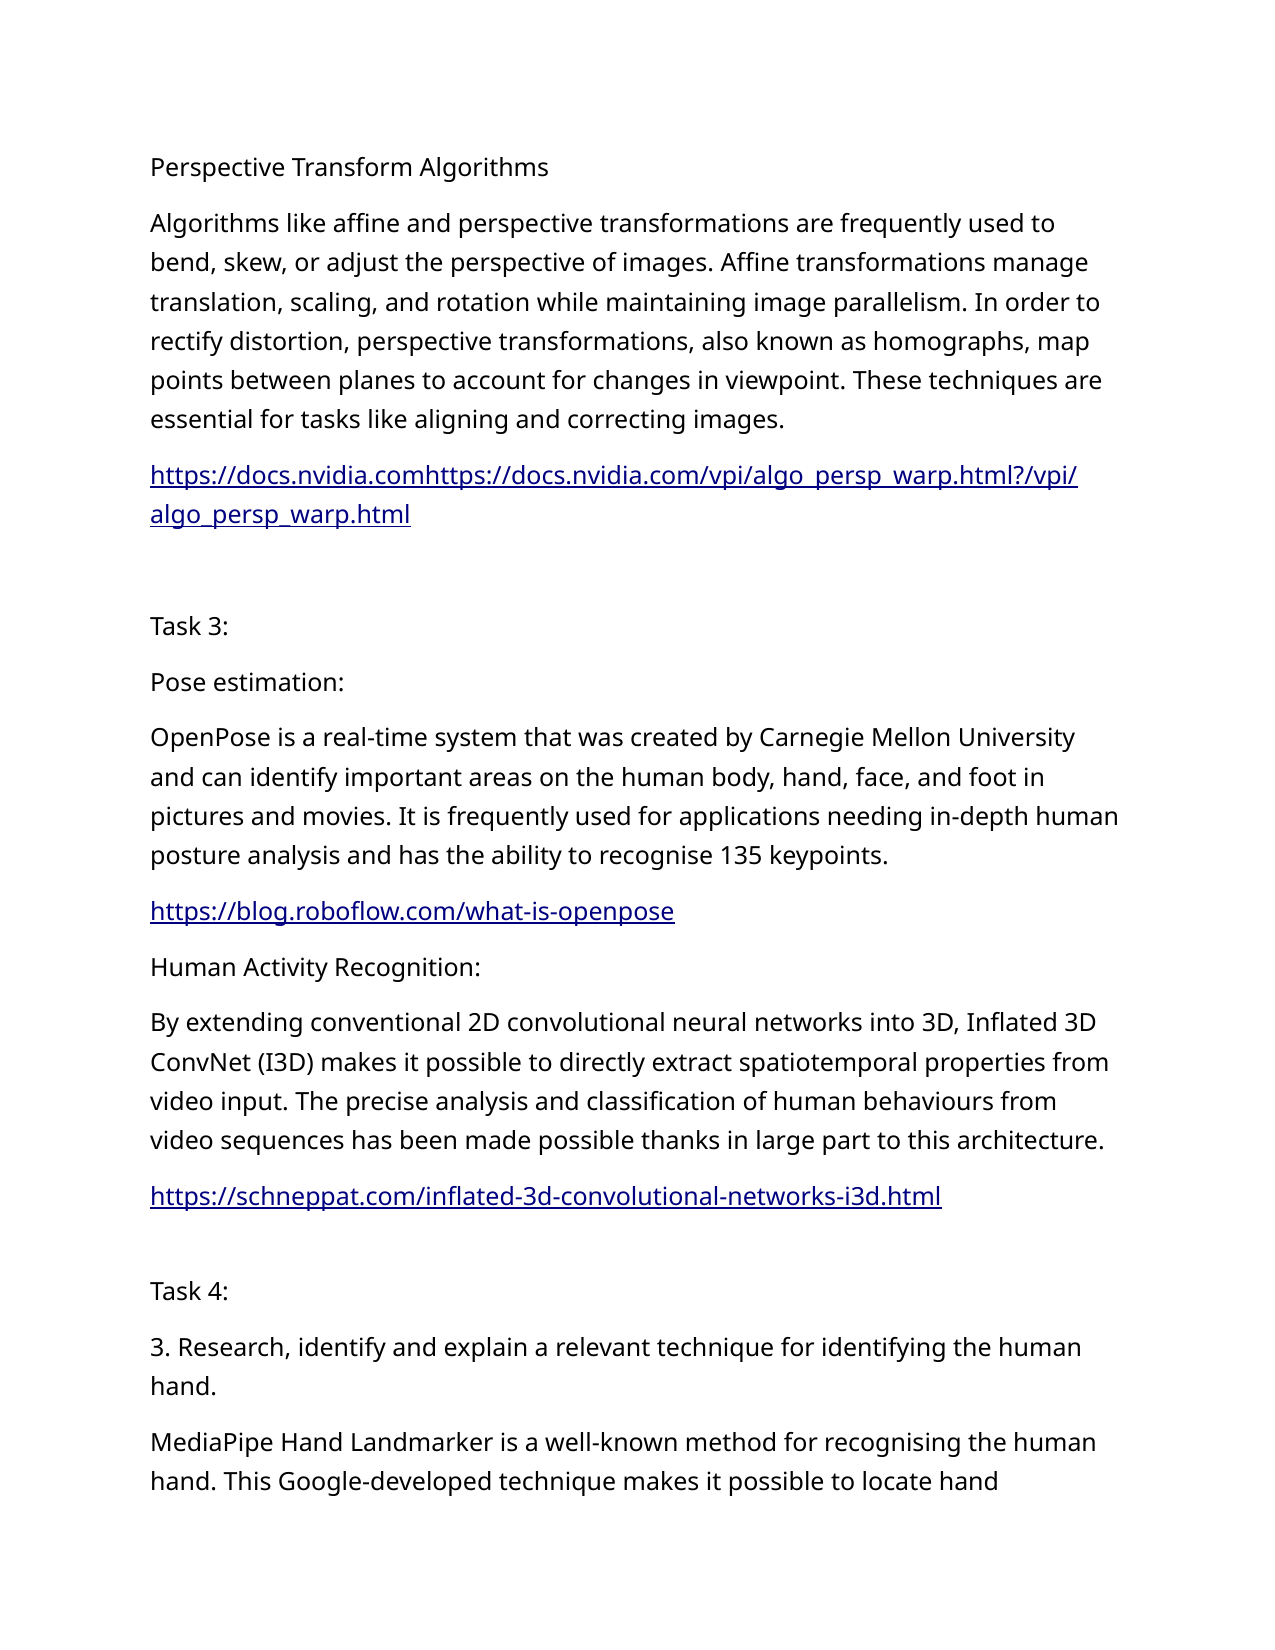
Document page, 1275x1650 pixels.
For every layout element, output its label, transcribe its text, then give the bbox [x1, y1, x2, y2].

text Pose estimation: [150, 664, 1125, 698]
text https://schneppat.com/inflated-3d-convolutional-networks-i3d.html [150, 1178, 1125, 1212]
text ​Algorithms like affine and perspective transformations are frequently used to bend, skew, or adjust the perspective of images. Affine transformations manage translation, scaling, and rotation while maintaining image parallelism. In order to rectify distortion, perspective transformations, also known as homographs, map points between planes to account for changes in viewpoint. These techniques are essential for tasks like aligning and correcting images. [150, 206, 1125, 436]
text Task 3: [150, 608, 1125, 642]
text Task 4: [150, 1234, 1125, 1307]
text https://blog.roboflow.com/what-is-openpose [150, 893, 1125, 927]
text OpenPose is a real-time system that was created by Carnegie Mellon University and can identify important areas on the human body, hand, face, and foot in pictures and movies. It is frequently used for applications needing in-depth human posture analysis and has the ability to recognise 135 keypoints. ​ [150, 720, 1125, 872]
text Perspective Transform Algorithms [150, 150, 1125, 184]
text Human Activity Recognition: [150, 949, 1125, 983]
text https://docs.nvidia.comhttps://docs.nvidia.com/vpi/algo_persp_warp.html?/vpi/algo_persp_warp.html [150, 457, 1125, 531]
text 3. Research, identify and explain a relevant technique for identifying the human hand. [150, 1329, 1125, 1402]
text By extending conventional 2D convolutional neural networks into 3D, Inflated 3D ConvNet (I3D) makes it possible to directly extract spatiotemporal properties from video input. The precise analysis and classification of human behaviours from video sequences has been made possible thanks in large part to this architecture. ​ [150, 1005, 1125, 1157]
text MediaPipe Hand Landmarker is a well-known method for recognising the human hand. This Google-developed technique makes it possible to locate hand [150, 1424, 1125, 1497]
